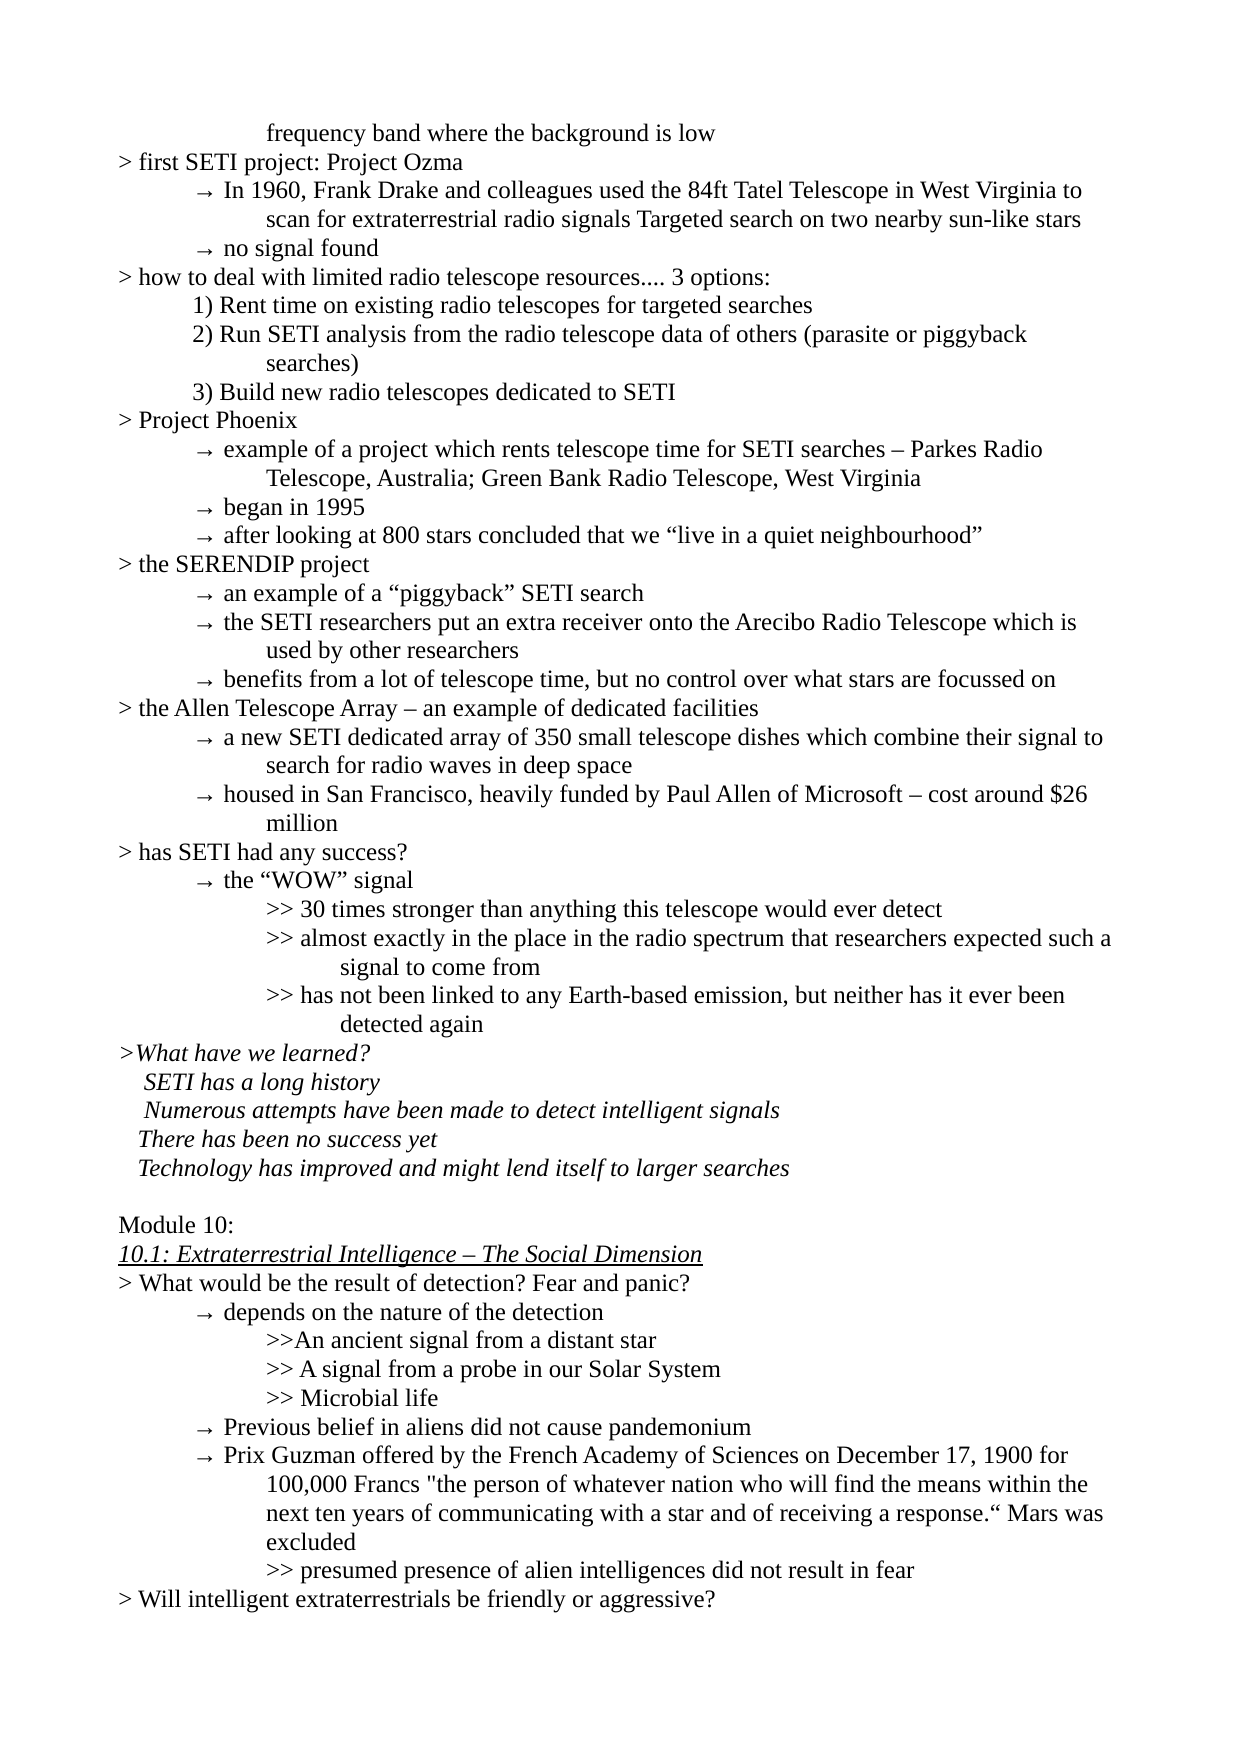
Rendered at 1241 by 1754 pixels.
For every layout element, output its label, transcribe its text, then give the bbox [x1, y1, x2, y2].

text 2) Run SETI analysis from the radio telescope data of others (parasite or piggyback searches) [118, 319, 1122, 377]
text → began in 1995 [118, 492, 1122, 521]
text >> 30 times stronger than anything this telescope would ever detect [118, 894, 1122, 923]
text → Previous belief in aliens did not cause pandemonium [118, 1412, 1122, 1441]
text → after looking at 800 stars concluded that we “live in a quiet neighbourhood” [118, 521, 1122, 549]
text Module 10: [118, 1211, 1122, 1239]
text > Will intelligent extraterrestrials be friendly or aggressive? [118, 1584, 1122, 1613]
text Technology has improved and might lend itself to larger searches [118, 1153, 1122, 1182]
text → housed in San Francisco, heavily funded by Paul Allen of Microsoft – cost around $26 million [118, 779, 1122, 837]
text 1) Rent time on existing radio telescopes for targeted searches [118, 291, 1122, 319]
text > the SERENDIP project [118, 549, 1122, 578]
text → benefits from a lot of telescope time, but no control over what stars are focussed on [118, 664, 1122, 693]
text >> presumed presence of alien intelligences did not result in fear [118, 1556, 1122, 1584]
text 3) Build new radio telescopes dedicated to SETI [118, 377, 1122, 406]
text → the “WOW” signal [118, 866, 1122, 894]
text → example of a project which rents telescope time for SETI searches – Parkes Radio Telescope, Australia; Green Bank Radio Telescope, West Virginia [118, 434, 1122, 492]
text  SETI has a long history [118, 1067, 1122, 1096]
text > has SETI had any success? [118, 837, 1122, 866]
text frequency band where the background is low [118, 118, 1122, 147]
text → a new SETI dedicated array of 350 small telescope dishes which combine their signal to search for radio waves in deep space [118, 722, 1122, 779]
text >> almost exactly in the place in the radio spectrum that researchers expected such a signal to come from [118, 923, 1122, 981]
text  Numerous attempts have been made to detect intelligent signals [118, 1096, 1122, 1124]
text → depends on the nature of the detection [118, 1297, 1122, 1326]
text → Prix Guzman offered by the French Academy of Sciences on December 17, 1900 for 100,000 Francs "the person of whatever nation who will find the means within the next ten years of communicating with a star and of receiving a response.“ Mars was excluded [118, 1441, 1122, 1556]
text > What would be the result of detection? Fear and panic? [118, 1268, 1122, 1297]
text > Project Phoenix [118, 406, 1122, 434]
text >What have we learned? [118, 1038, 1122, 1067]
text → the SETI researchers put an extra receiver onto the Arecibo Radio Telescope which is used by other researchers [118, 607, 1122, 664]
text >> Microbial life [118, 1383, 1122, 1412]
text → no signal found [118, 233, 1122, 262]
text There has been no success yet [118, 1124, 1122, 1153]
text > first SETI project: Project Ozma [118, 147, 1122, 176]
text → an example of a “piggyback” SETI search [118, 578, 1122, 607]
text >> has not been linked to any Earth-based emission, but neither has it ever been detected again [118, 981, 1122, 1038]
text 10.1: Extraterrestrial Intelligence – The Social Dimension [118, 1239, 1122, 1268]
text > how to deal with limited radio telescope resources.... 3 options: [118, 262, 1122, 291]
text >>An ancient signal from a distant star [118, 1326, 1122, 1354]
text → In 1960, Frank Drake and colleagues used the 84ft Tatel Telescope in West Virginia to scan for extraterrestrial radio signals Targeted search on two nearby sun-like stars [118, 176, 1122, 233]
text >> A signal from a probe in our Solar System [118, 1354, 1122, 1383]
text > the Allen Telescope Array – an example of dedicated facilities [118, 693, 1122, 722]
